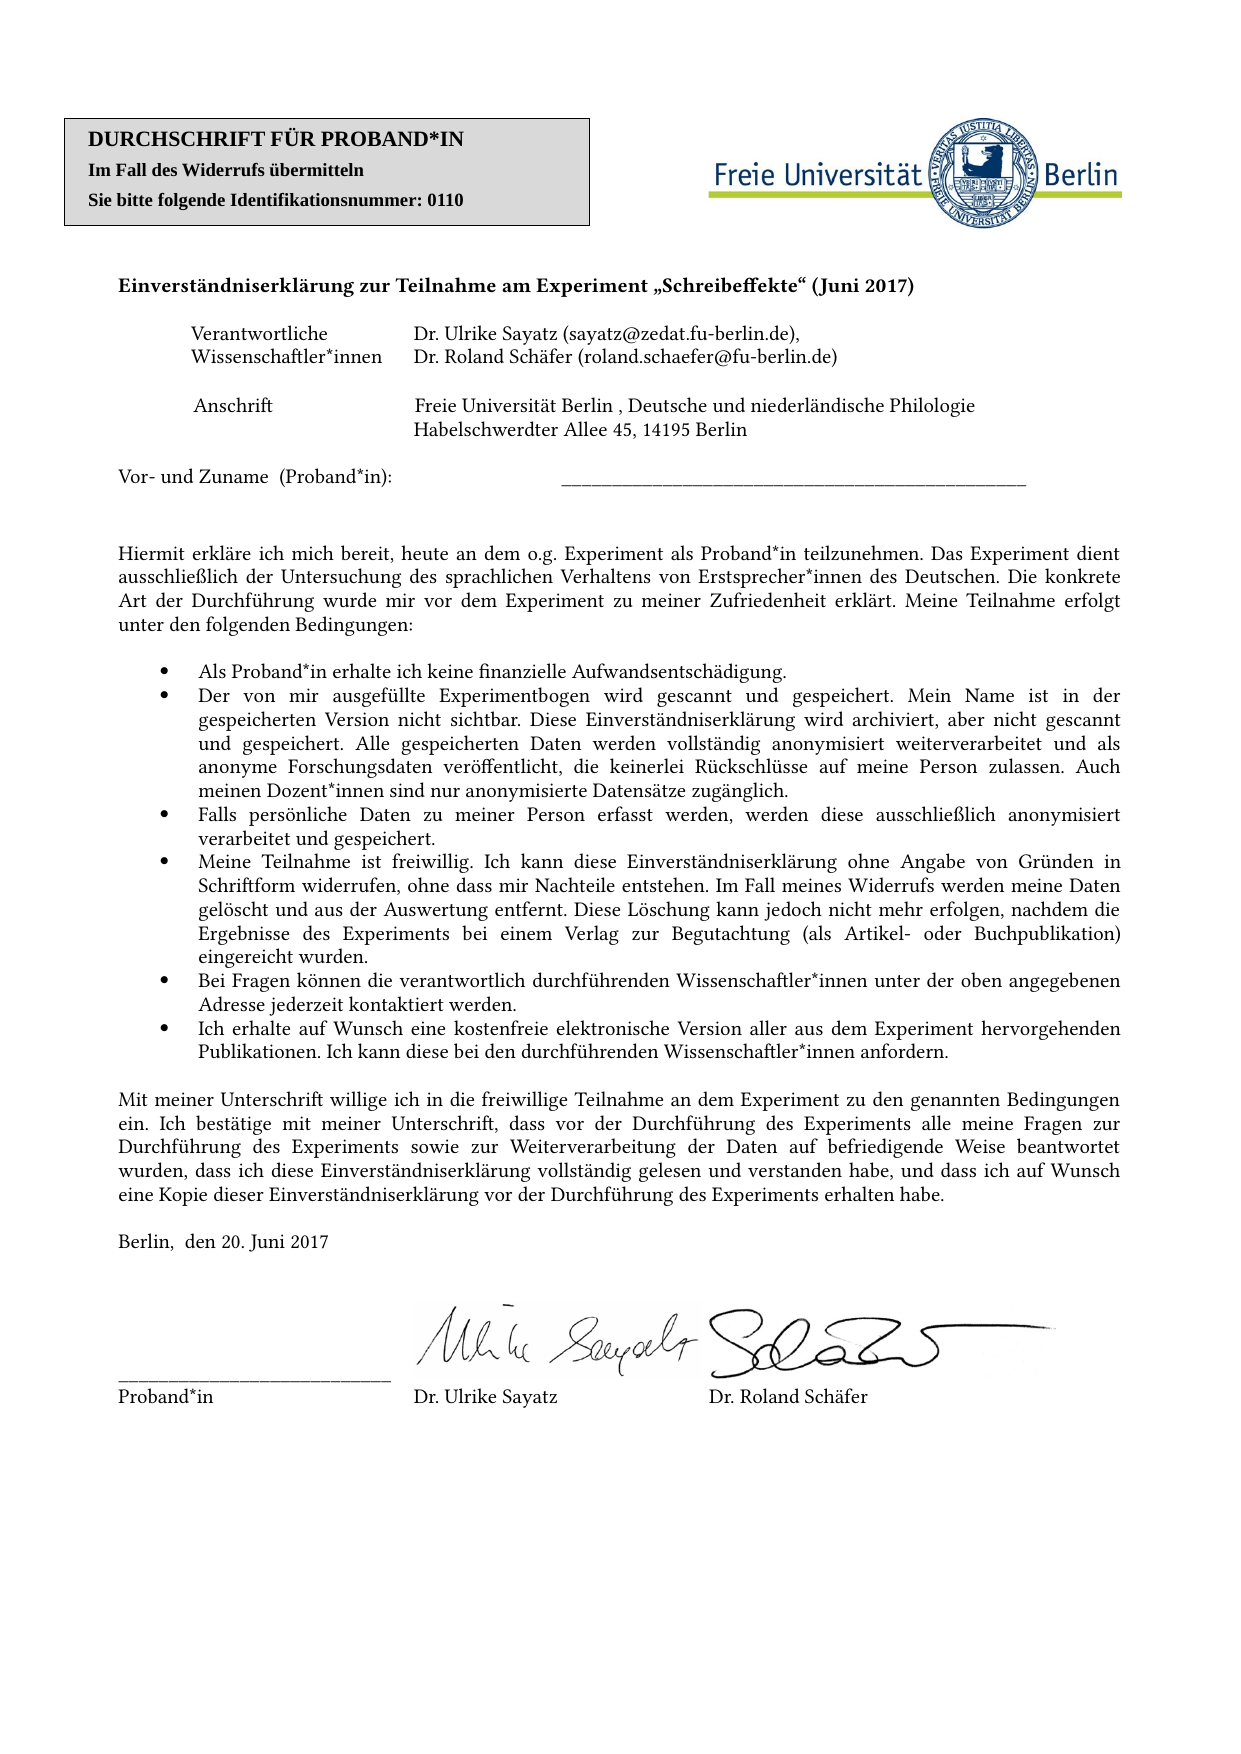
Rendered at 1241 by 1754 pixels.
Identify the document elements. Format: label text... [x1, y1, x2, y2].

text Verantwortliche Dr. Ulrike Sayatz (sayatz@zedat.fu-berlin.de), [118, 321, 1122, 345]
text Vor- und Zuname (Proband*in): ______________________________________________ [118, 465, 1122, 489]
text Einverständniserklärung zur Teilnahme am Experiment „Schreibeffekte“ (Juni 2017) [118, 274, 1122, 298]
list Bei Fragen können die verantwortlich durchführenden Wissenschaftler*innen unter der oben angegebenen Adresse jederzeit kontaktiert werden. [161, 969, 1122, 1016]
picture [413, 1301, 702, 1380]
list Falls persönliche Daten zu meiner Person erfasst werden, werden diese ausschließlich anonymisiert verarbeitet und gespeichert. [161, 803, 1122, 850]
text Hiermit erkläre ich mich bereit, heute an dem o.g. Experiment als Proband*in teilzunehmen. Das Experiment dient ausschließlich der Untersuchung des sprachlichen Verhaltens von Erstsprecher*innen des Deutschen. Die konkrete Art der Durchführung wurde mir vor dem Experiment zu meiner Zufriedenheit erklärt. Meine Teilnahme erfolgt unter den folgenden Bedingungen: [118, 541, 1122, 636]
text Wissenschaftler*innen Dr. Roland Schäfer (roland.schaefer@fu-berlin.de) [118, 345, 1122, 369]
list Meine Teilnahme ist freiwillig. Ich kann diese Einverständniserklärung ohne Angabe von Gründen in Schriftform widerrufen, ohne dass mir Nachteile entstehen. Im Fall meines Widerrufs werden meine Daten gelöscht und aus der Auswertung entfernt. Diese Löschung kann jedoch nicht mehr erfolgen, nachdem die Ergebnisse des Experiments bei einem Verlag zur Begutachtung (als Artikel- oder Buchpublikation) eingereicht wurden. [161, 850, 1122, 969]
text Mit meiner Unterschrift willige ich in die freiwillige Teilnahme an dem Experiment zu den genannten Bedingungen ein. Ich bestätige mit meiner Unterschrift, dass vor der Durchführung des Experiments alle meine Fragen zur Durchführung des Experiments sowie zur Weiterverarbeitung der Daten auf befriedigende Weise beantwortet wurden, dass ich diese Einverständniserklärung vollständig gelesen und verstanden habe, und dass ich auf Wunsch eine Kopie dieser Einverständniserklärung vor der Durchführung des Experiments erhalten habe. [118, 1088, 1122, 1206]
list Ich erhalte auf Wunsch eine kostenfreie elektronische Version aller aus dem Experiment hervorgehenden Publikationen. Ich kann diese bei den durchführenden Wissenschaftler*innen anfordern. [161, 1016, 1122, 1064]
picture [708, 1306, 1057, 1380]
text ___________________________ [118, 1301, 1122, 1384]
text Anschrift Freie Universität Berlin , Deutsche und niederländische Philologie [193, 394, 1122, 418]
text Berlin, den 20. Juni 2017 [118, 1230, 1122, 1254]
picture [708, 118, 1123, 229]
text Habelschwerdter Allee 45, 14195 Berlin [413, 418, 1122, 441]
text Proband*in Dr. Ulrike Sayatz Dr. Roland Schäfer [118, 1384, 1122, 1408]
list Der von mir ausgefüllte Experimentbogen wird gescannt und gespeichert. Mein Name ist in der gespeicherten Version nicht sichtbar. Diese Einverständniserklärung wird archiviert, aber nicht gescannt und gespeichert. Alle gespeicherten Daten werden vollständig anonymisiert weiterverarbeitet und als anonyme Forschungsdaten veröffentlicht, die keinerlei Rückschlüsse auf meine Person zulassen. Auch meinen Dozent*innen sind nur anonymisierte Datensätze zugänglich. [161, 684, 1122, 803]
list Als Proband*in erhalte ich keine finanzielle Aufwandsentschädigung. [161, 660, 1122, 684]
